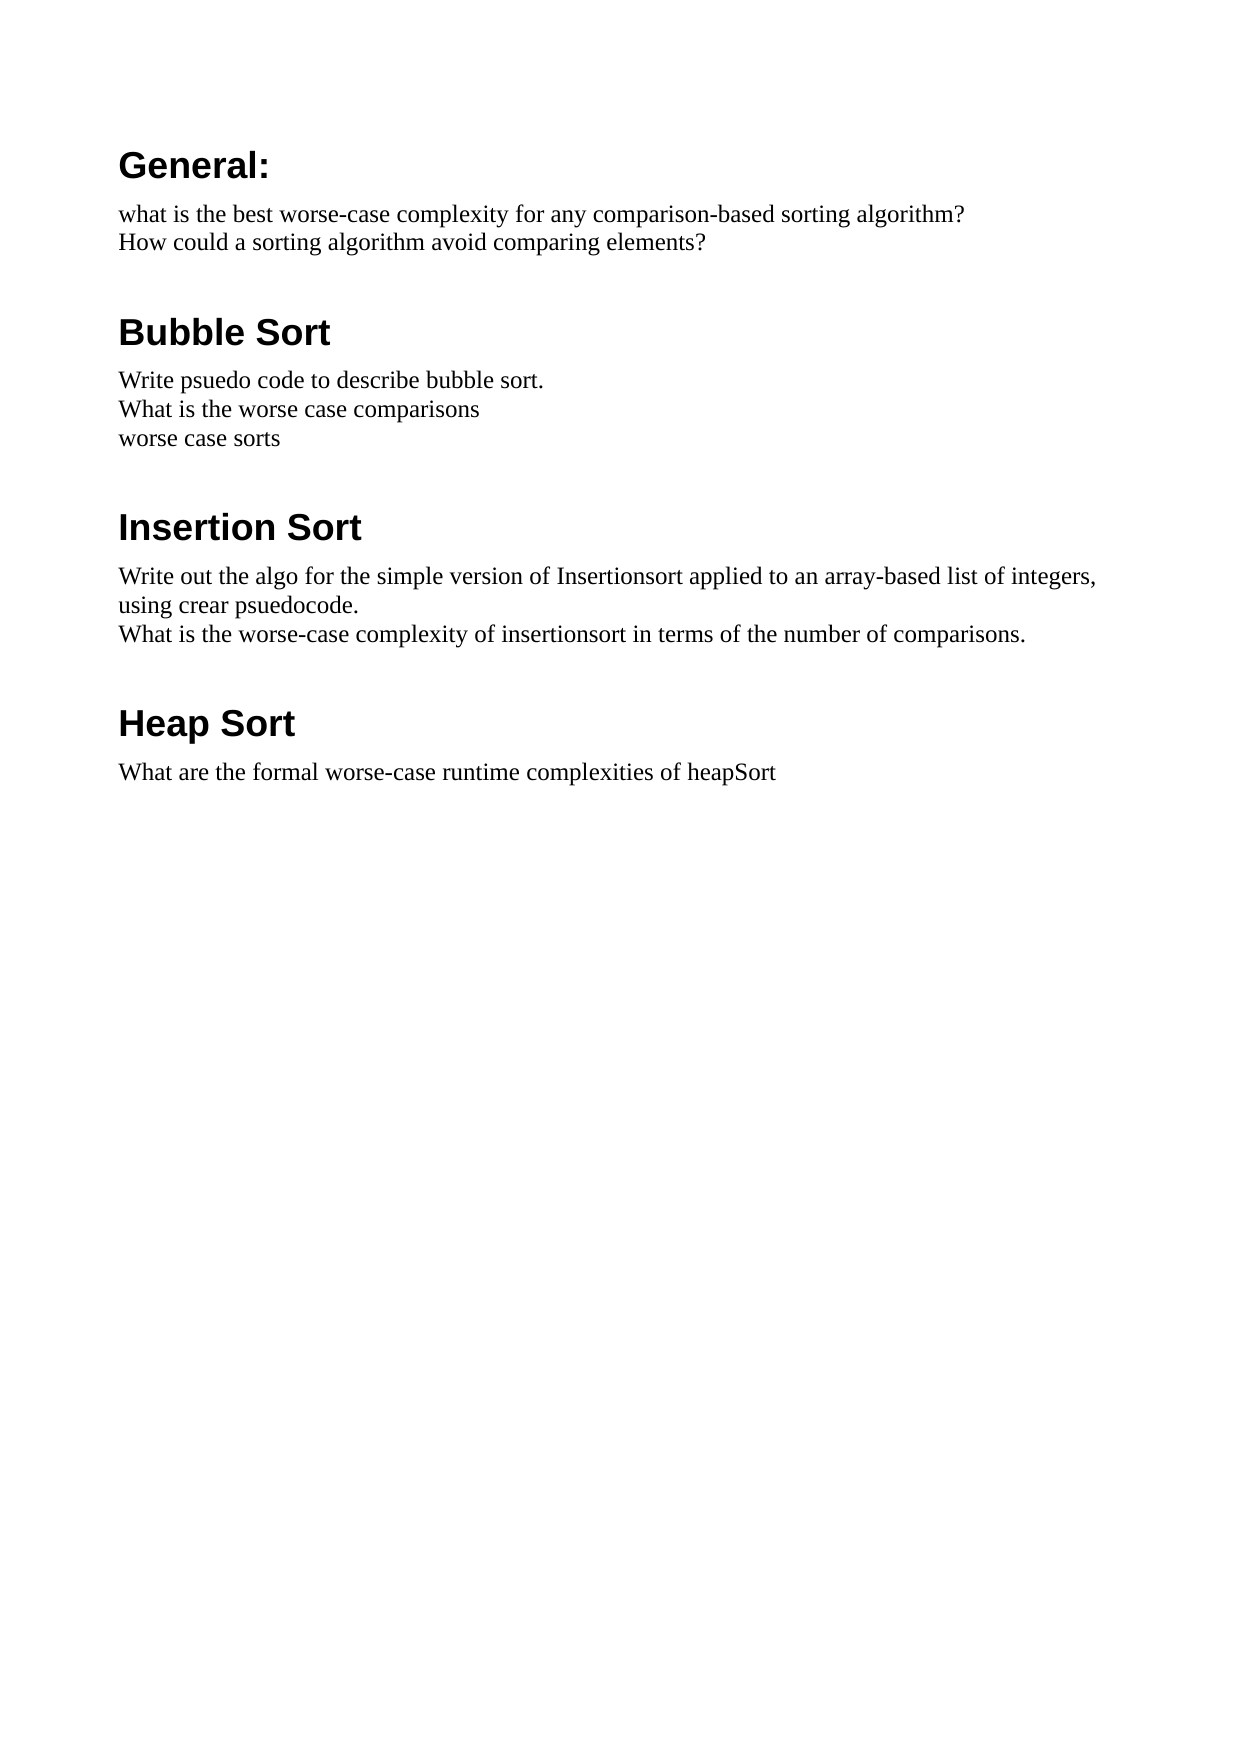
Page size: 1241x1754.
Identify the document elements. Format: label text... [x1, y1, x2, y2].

subtitle Bubble Sort [118, 310, 1122, 353]
text What are the formal worse-case runtime complexities of heapSort [118, 757, 1122, 786]
text worse case sorts [118, 423, 1122, 452]
text Write out the algo for the simple version of Insertionsort applied to an array-based list of integers, using crear psuedocode. [118, 561, 1122, 619]
text Write psuedo code to describe bubble sort. [118, 366, 1122, 394]
text what is the best worse-case complexity for any comparison-based sorting algorithm? [118, 199, 1122, 227]
text What is the worse-case complexity of insertionsort in terms of the number of comparisons. [118, 619, 1122, 647]
subtitle Insertion Sort [118, 506, 1122, 549]
text What is the worse case comparisons [118, 394, 1122, 423]
subtitle Heap Sort [118, 701, 1122, 744]
text How could a sorting algorithm avoid comparing elements? [118, 227, 1122, 256]
subtitle General: [118, 143, 1122, 186]
